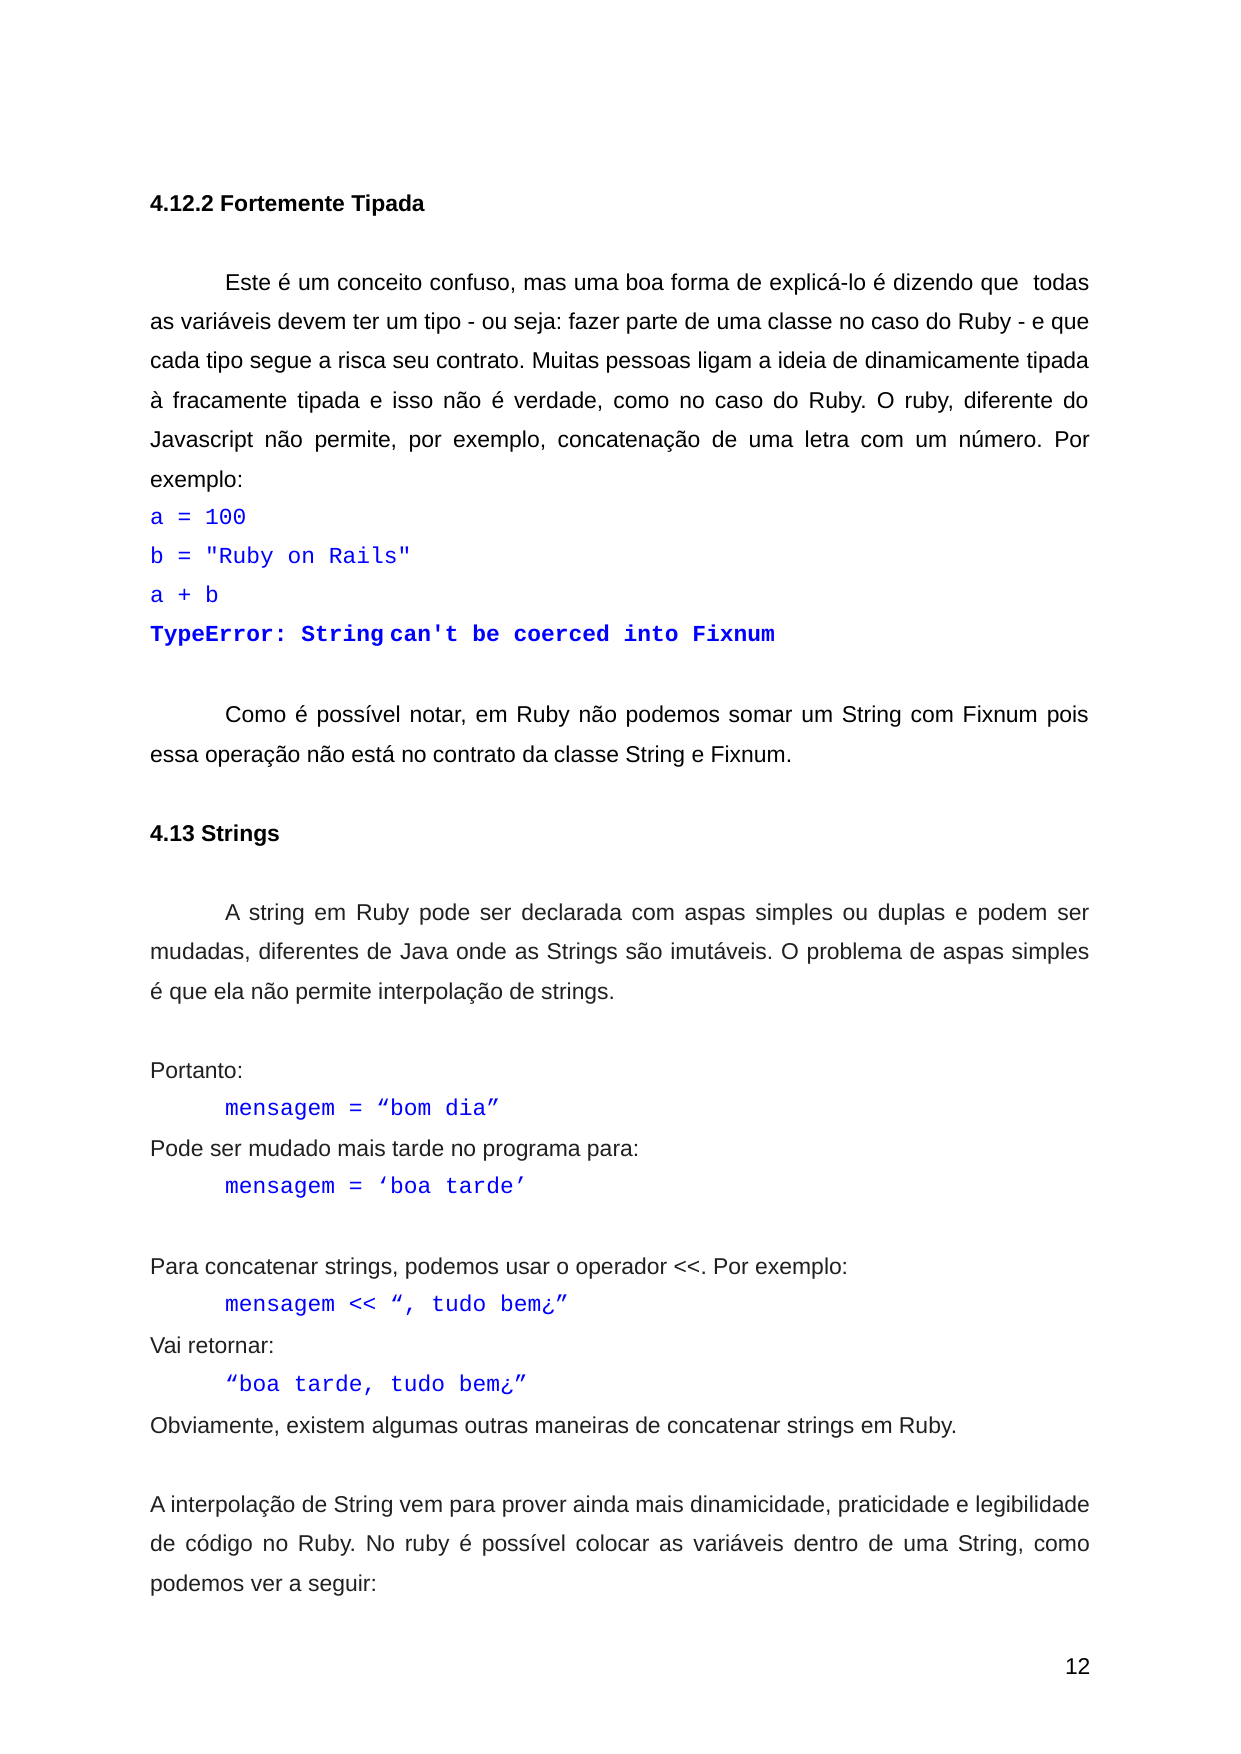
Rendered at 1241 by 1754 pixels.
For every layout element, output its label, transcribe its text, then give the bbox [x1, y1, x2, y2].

text Portanto: [150, 1057, 1090, 1083]
text 4.12.2 Fortemente Tipada [150, 189, 1090, 216]
text a = 100 [150, 505, 1090, 531]
text mensagem = “bom dia” [150, 1096, 1090, 1122]
text Como é possível notar, em Ruby não podemos somar um String com Fixnum pois essa operação não está no contrato da classe String e Fixnum. [150, 701, 1090, 767]
text A string em Ruby pode ser declarada com aspas simples ou duplas e podem ser mudadas, diferentes de Java onde as Strings são imutáveis. O problema de aspas simples é que ela não permite interpolação de strings. [150, 899, 1090, 1004]
text A interpolação de String vem para prover ainda mais dinamicidade, praticidade e legibilidade de código no Ruby. No ruby é possível colocar as variáveis dentro de uma String, como podemos ver a seguir: [150, 1491, 1090, 1596]
text Este é um conceito confuso, mas uma boa forma de explicá-lo é dizendo que todas as variáveis devem ter um tipo - ou seja: fazer parte de uma classe no caso do Ruby - e que cada tipo segue a risca seu contrato. Muitas pessoas ligam a ideia de dinamicamente tipada à fracamente tipada e isso não é verdade, como no caso do Ruby. O ruby, diferente do Javascript não permite, por exemplo, concatenação de uma letra com um número. Por exemplo: [150, 268, 1090, 492]
text 4.13 Strings [150, 820, 1090, 846]
text Pode ser mudado mais tarde no programa para: [150, 1135, 1090, 1161]
text “boa tarde, tudo bem¿” [150, 1372, 1090, 1398]
text Obviamente, existem algumas outras maneiras de concatenar strings em Ruby. [150, 1412, 1090, 1438]
text Vai retornar: [150, 1332, 1090, 1359]
text TypeError: String can't be coerced into Fixnum [150, 622, 1090, 648]
text Para concatenar strings, podemos usar o operador <<. Por exemplo: [150, 1253, 1090, 1279]
text mensagem << “, tudo bem¿” [150, 1292, 1090, 1318]
text a + b [150, 583, 1090, 609]
text b = "Ruby on Rails" [150, 544, 1090, 570]
text mensagem = ‘boa tarde’ [150, 1174, 1090, 1200]
